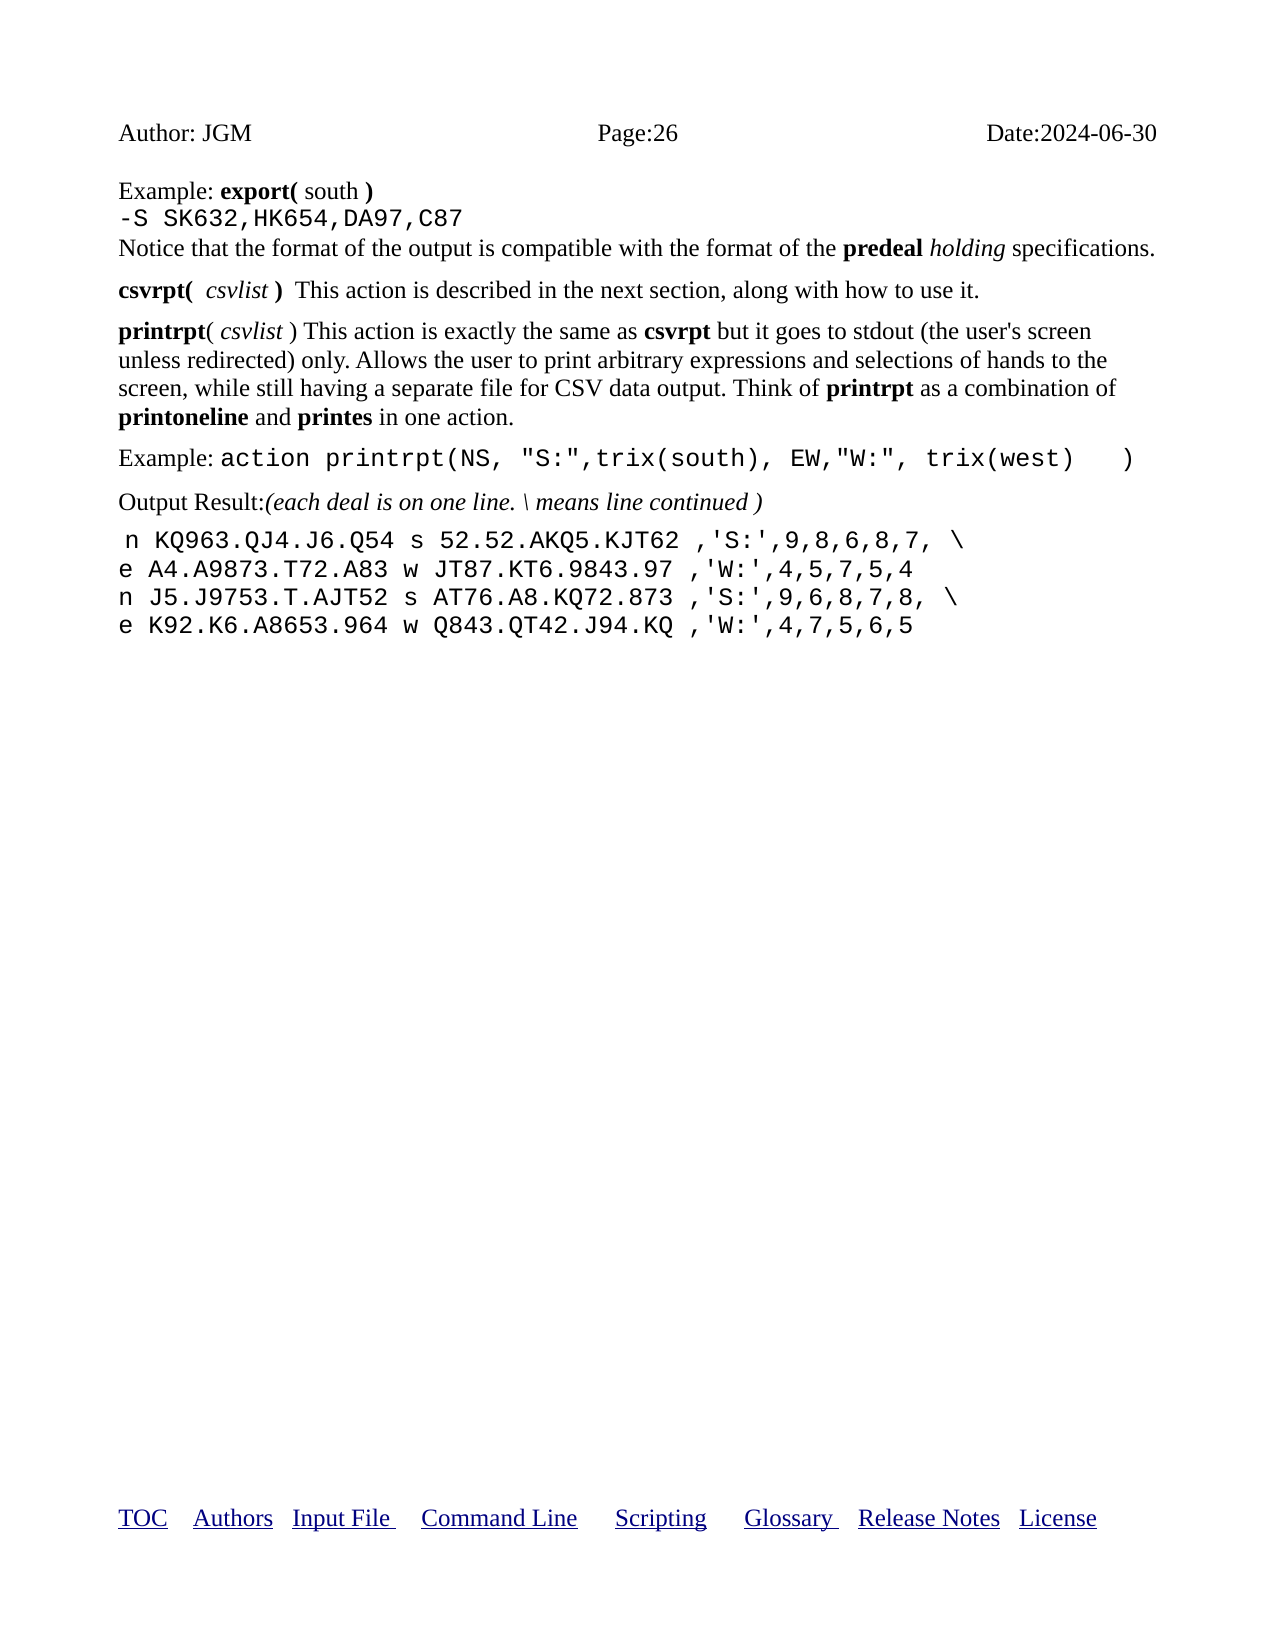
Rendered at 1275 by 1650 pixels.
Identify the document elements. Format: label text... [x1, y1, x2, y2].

text Example: action printrpt(NS, "S:",trix(south), EW,"W:", trix(west) ) [118, 443, 1157, 474]
text Output Result:(each deal is on one line. \ means line continued ) [118, 487, 1157, 516]
text Example: export( south ) [118, 176, 1157, 205]
text printrpt( csvlist ) This action is exactly the same as csvrpt but it goes to stdout (the user's screen unless redirected) only. Allows the user to print arbitrary expressions and selections of hands to the screen, while still having a separate file for CSV data output. Think of printrpt as a combination of printoneline and printes in one action. [118, 316, 1157, 431]
text -S SK632,HK654,DA97,C87 [118, 205, 1157, 233]
text Notice that the format of the output is compatible with the format of the predeal holding specifications. [118, 233, 1157, 262]
text n J5.J9753.T.AJT52 s AT76.A8.KQ72.873 ,'S:',9,6,8,7,8, \ [118, 585, 1157, 613]
text csvrpt( csvlist ) This action is described in the next section, along with how to use it. [118, 275, 1157, 303]
text e K92.K6.A8653.964 w Q843.QT42.J94.KQ ,'W:',4,7,5,6,5 [118, 613, 1157, 641]
text n KQ963.QJ4.J6.Q54 s 52.52.AKQ5.KJT62 ,'S:',9,8,6,8,7, \ [118, 528, 1157, 556]
text e A4.A9873.T72.A83 w JT87.KT6.9843.97 ,'W:',4,5,7,5,4 [118, 556, 1157, 585]
